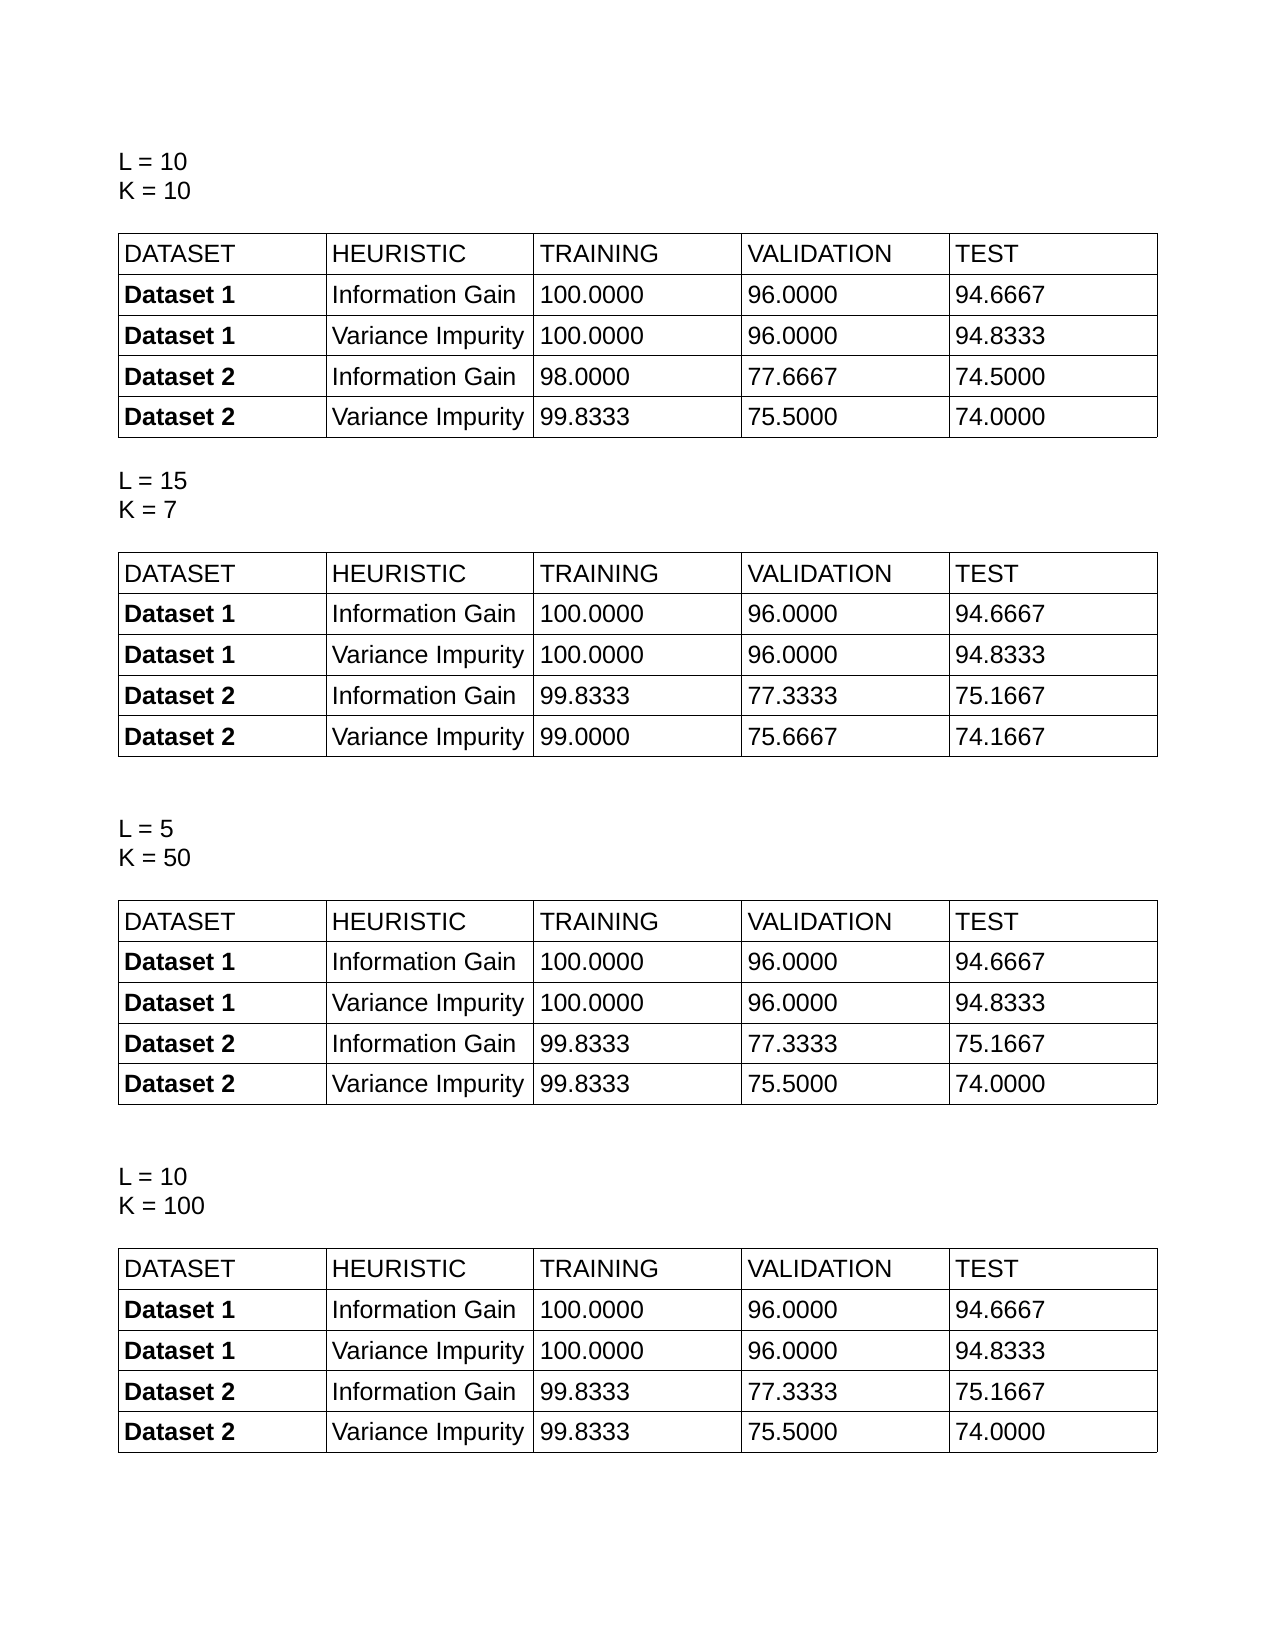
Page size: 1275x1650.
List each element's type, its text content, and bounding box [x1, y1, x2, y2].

table_cell 75.1667 [950, 676, 1157, 715]
table_cell 100.0000 [534, 275, 741, 314]
table_cell 94.8333 [950, 635, 1157, 674]
table_cell Variance Impurity [327, 1412, 533, 1452]
table_cell 99.8333 [534, 676, 741, 715]
table_cell 75.5000 [742, 1064, 949, 1104]
table_cell 74.1667 [950, 716, 1157, 756]
table_cell Dataset 2 [119, 397, 326, 437]
table_header TRAINING [534, 234, 741, 274]
table_cell 77.3333 [742, 676, 949, 715]
table_cell 75.1667 [950, 1371, 1157, 1411]
text K = 50 [118, 843, 1157, 871]
table_header TEST [950, 553, 1157, 593]
table_cell Information Gain [327, 1024, 533, 1063]
text L = 10 [118, 1162, 1157, 1191]
table_cell Dataset 1 [119, 635, 326, 674]
table_header TRAINING [534, 901, 741, 941]
table_cell 96.0000 [742, 594, 949, 634]
table_cell 74.0000 [950, 1412, 1157, 1452]
table_cell 94.8333 [950, 316, 1157, 355]
text L = 15 [118, 466, 1157, 495]
table_cell Dataset 1 [119, 594, 326, 634]
table_cell 100.0000 [534, 1331, 741, 1370]
table_cell 94.6667 [950, 1290, 1157, 1329]
table_cell 99.8333 [534, 1412, 741, 1452]
table_cell Information Gain [327, 275, 533, 314]
table_cell 77.3333 [742, 1371, 949, 1411]
table_cell 94.6667 [950, 275, 1157, 314]
text L = 10 [118, 147, 1157, 176]
table_cell 74.0000 [950, 397, 1157, 437]
table_cell 98.0000 [534, 356, 741, 396]
table_cell Dataset 2 [119, 1024, 326, 1063]
text L = 5 [118, 814, 1157, 843]
table_cell 100.0000 [534, 594, 741, 634]
table_cell Dataset 1 [119, 316, 326, 355]
table_cell Variance Impurity [327, 716, 533, 756]
table_header VALIDATION [742, 553, 949, 593]
table_cell Dataset 1 [119, 983, 326, 1022]
table_cell 99.0000 [534, 716, 741, 756]
table_cell 74.5000 [950, 356, 1157, 396]
text K = 7 [118, 495, 1157, 523]
table_cell 99.8333 [534, 397, 741, 437]
table_cell Variance Impurity [327, 1064, 533, 1104]
table_cell 96.0000 [742, 1331, 949, 1370]
table_cell Information Gain [327, 594, 533, 634]
table_cell 77.3333 [742, 1024, 949, 1063]
table_cell Dataset 2 [119, 1064, 326, 1104]
table_cell 99.8333 [534, 1064, 741, 1104]
table_cell Dataset 2 [119, 716, 326, 756]
table_cell Dataset 1 [119, 275, 326, 314]
table_cell Dataset 1 [119, 1331, 326, 1370]
table_cell 75.1667 [950, 1024, 1157, 1063]
table_cell 75.5000 [742, 397, 949, 437]
table_header DATASET [119, 553, 326, 593]
table_header HEURISTIC [327, 234, 533, 274]
table_cell 96.0000 [742, 275, 949, 314]
table_cell Information Gain [327, 676, 533, 715]
table_cell 94.6667 [950, 942, 1157, 982]
table_header HEURISTIC [327, 1249, 533, 1289]
table_cell 96.0000 [742, 942, 949, 982]
table_cell 96.0000 [742, 1290, 949, 1329]
table_cell 74.0000 [950, 1064, 1157, 1104]
table_cell Variance Impurity [327, 983, 533, 1022]
table_cell Dataset 2 [119, 1371, 326, 1411]
table_cell Dataset 1 [119, 942, 326, 982]
table_cell Dataset 1 [119, 1290, 326, 1329]
table_cell Information Gain [327, 1371, 533, 1411]
table_header VALIDATION [742, 234, 949, 274]
table_header HEURISTIC [327, 553, 533, 593]
table_cell Information Gain [327, 1290, 533, 1329]
table_cell 100.0000 [534, 316, 741, 355]
table_cell 75.5000 [742, 1412, 949, 1452]
table_cell 100.0000 [534, 942, 741, 982]
table_header TRAINING [534, 1249, 741, 1289]
table_header DATASET [119, 901, 326, 941]
table_header TEST [950, 901, 1157, 941]
table_header TRAINING [534, 553, 741, 593]
table_cell 96.0000 [742, 316, 949, 355]
table_header TEST [950, 1249, 1157, 1289]
text K = 10 [118, 176, 1157, 204]
table_cell Variance Impurity [327, 1331, 533, 1370]
table_cell 77.6667 [742, 356, 949, 396]
table_cell 99.8333 [534, 1371, 741, 1411]
table_cell Dataset 2 [119, 356, 326, 396]
table_cell 94.8333 [950, 983, 1157, 1022]
table_cell 100.0000 [534, 983, 741, 1022]
table_cell Variance Impurity [327, 316, 533, 355]
table_cell Dataset 2 [119, 1412, 326, 1452]
table_cell 100.0000 [534, 1290, 741, 1329]
table_cell Dataset 2 [119, 676, 326, 715]
table_header HEURISTIC [327, 901, 533, 941]
table_cell 100.0000 [534, 635, 741, 674]
text K = 100 [118, 1191, 1157, 1219]
table_cell Information Gain [327, 942, 533, 982]
table_header VALIDATION [742, 1249, 949, 1289]
table_cell Variance Impurity [327, 397, 533, 437]
table_header TEST [950, 234, 1157, 274]
table_cell 75.6667 [742, 716, 949, 756]
table_cell 94.8333 [950, 1331, 1157, 1370]
table_cell 96.0000 [742, 635, 949, 674]
table_header VALIDATION [742, 901, 949, 941]
table_cell Information Gain [327, 356, 533, 396]
table_cell 99.8333 [534, 1024, 741, 1063]
table_header DATASET [119, 234, 326, 274]
table_cell Variance Impurity [327, 635, 533, 674]
table_cell 94.6667 [950, 594, 1157, 634]
table_header DATASET [119, 1249, 326, 1289]
table_cell 96.0000 [742, 983, 949, 1022]
